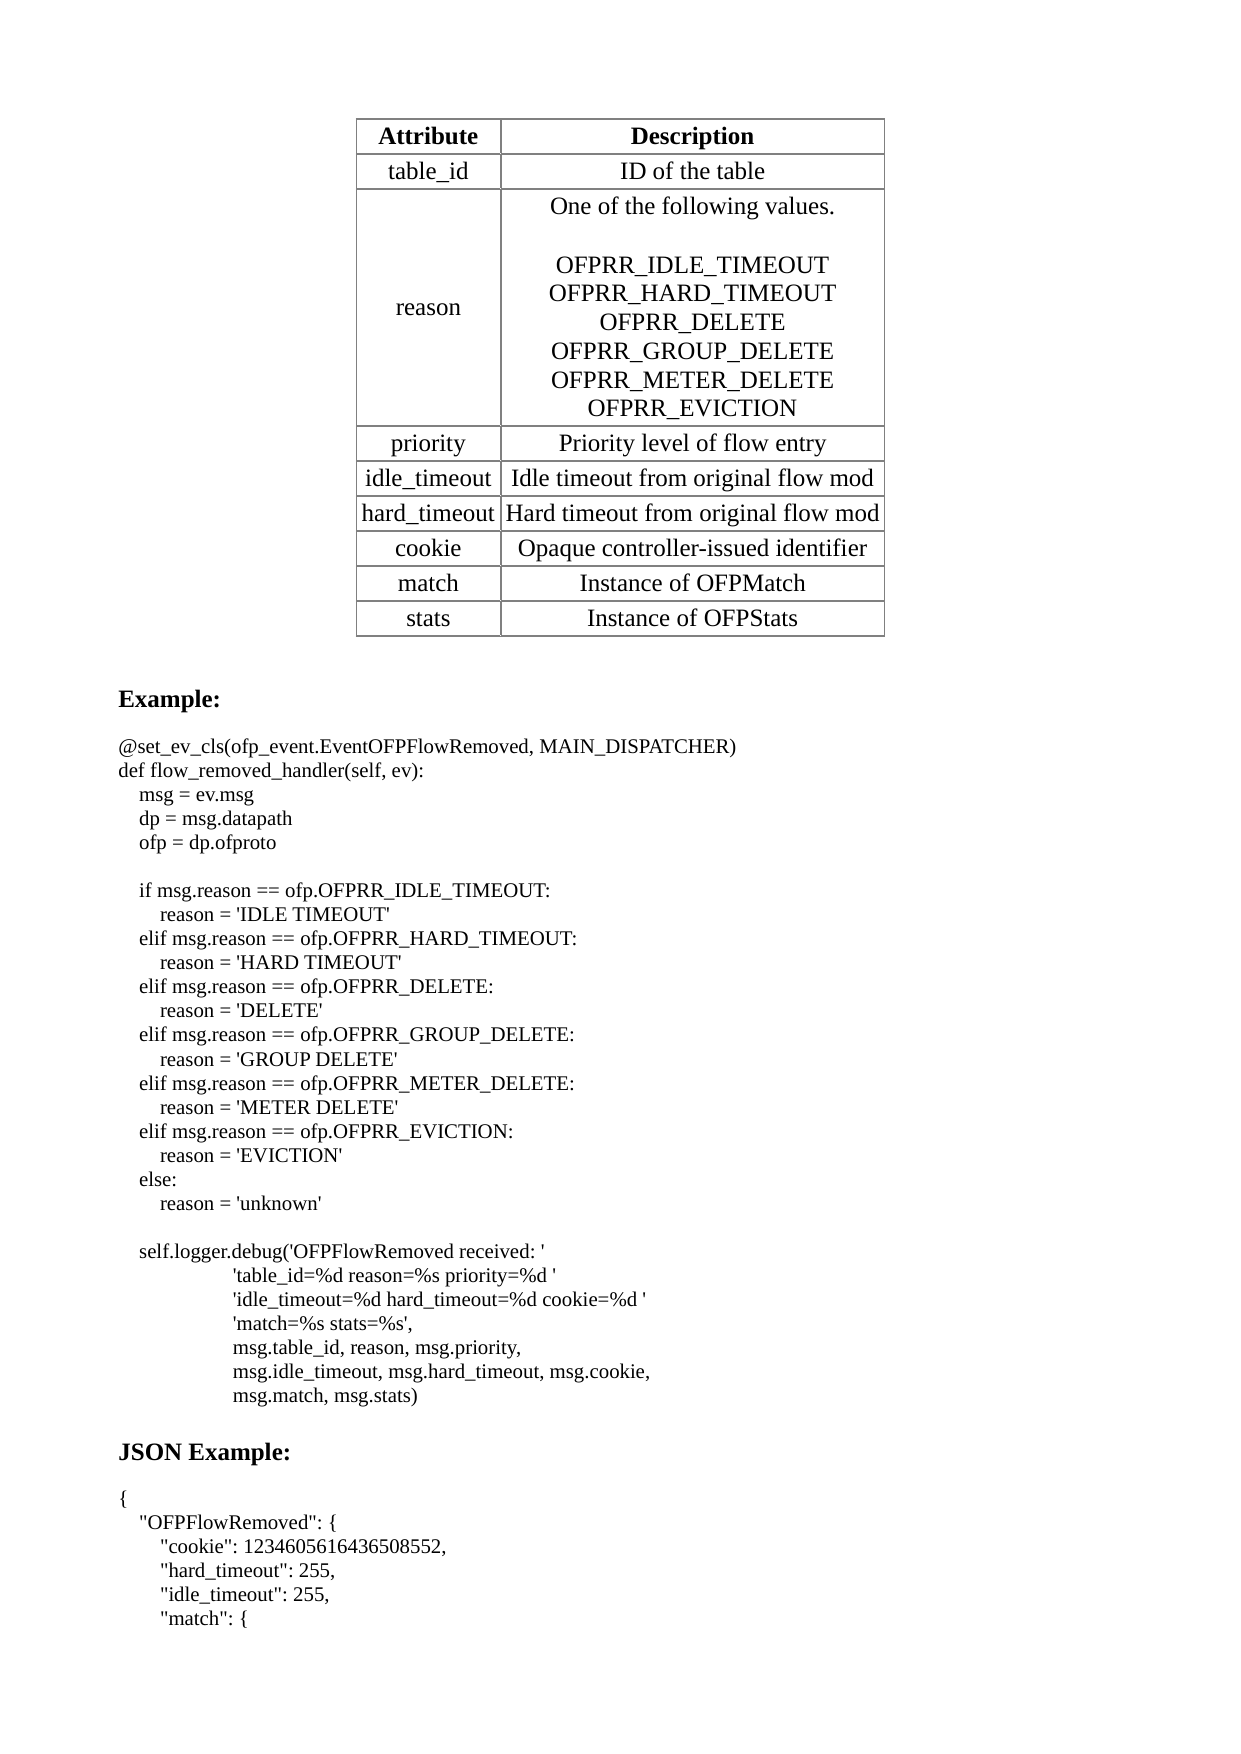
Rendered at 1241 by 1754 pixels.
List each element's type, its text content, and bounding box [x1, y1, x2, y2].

text msg.table_id, reason, msg.priority, [118, 1335, 1122, 1359]
table_cell reason [357, 190, 500, 425]
table_cell hard_timeout [357, 497, 500, 530]
table_cell Priority level of flow entry [502, 427, 884, 460]
text 'match=%s stats=%s', [118, 1311, 1122, 1335]
table_header Description [502, 120, 884, 153]
table_cell stats [357, 602, 500, 635]
text "OFPFlowRemoved": { [118, 1510, 1122, 1534]
text @set_ev_cls(ofp_event.EventOFPFlowRemoved, MAIN_DISPATCHER) [118, 734, 1122, 758]
text elif msg.reason == ofp.OFPRR_EVICTION: [118, 1119, 1122, 1143]
table_cell match [357, 567, 500, 600]
table_header Attribute [357, 120, 500, 153]
table_cell cookie [357, 532, 500, 565]
table_cell ID of the table [502, 155, 884, 188]
text self.logger.debug('OFPFlowRemoved received: ' [118, 1239, 1122, 1263]
text { [118, 1486, 1122, 1510]
text elif msg.reason == ofp.OFPRR_HARD_TIMEOUT: [118, 926, 1122, 950]
text elif msg.reason == ofp.OFPRR_DELETE: [118, 974, 1122, 998]
table_cell Hard timeout from original flow mod [502, 497, 884, 530]
table_cell One of the following values. OFPRR_IDLE_TIMEOUT OFPRR_HARD_TIMEOUT OFPRR_DELETE OFPRR_GROUP_DELETE OFPRR_METER_DELETE OFPRR_EVICTION [502, 190, 884, 425]
text if msg.reason == ofp.OFPRR_IDLE_TIMEOUT: [118, 878, 1122, 902]
text reason = 'EVICTION' [118, 1143, 1122, 1167]
text 'table_id=%d reason=%s priority=%d ' [118, 1263, 1122, 1287]
text Example: [118, 684, 1122, 713]
table_cell idle_timeout [357, 462, 500, 495]
text def flow_removed_handler(self, ev): [118, 758, 1122, 782]
text elif msg.reason == ofp.OFPRR_METER_DELETE: [118, 1071, 1122, 1094]
text reason = 'unknown' [118, 1191, 1122, 1215]
text "hard_timeout": 255, [118, 1558, 1122, 1582]
text elif msg.reason == ofp.OFPRR_GROUP_DELETE: [118, 1022, 1122, 1046]
text reason = 'IDLE TIMEOUT' [118, 902, 1122, 926]
table_cell Idle timeout from original flow mod [502, 462, 884, 495]
table_cell Instance of OFPMatch [502, 567, 884, 600]
text msg.idle_timeout, msg.hard_timeout, msg.cookie, [118, 1359, 1122, 1383]
table_cell Opaque controller-issued identifier [502, 532, 884, 565]
text "match": { [118, 1606, 1122, 1630]
text JSON Example: [118, 1437, 1122, 1466]
text msg.match, msg.stats) [118, 1383, 1122, 1407]
text reason = 'HARD TIMEOUT' [118, 950, 1122, 974]
text reason = 'METER DELETE' [118, 1094, 1122, 1119]
table_cell table_id [357, 155, 500, 188]
text "cookie": 1234605616436508552, [118, 1534, 1122, 1558]
text 'idle_timeout=%d hard_timeout=%d cookie=%d ' [118, 1287, 1122, 1311]
text msg = ev.msg [118, 782, 1122, 806]
table_cell priority [357, 427, 500, 460]
table_cell Instance of OFPStats [502, 602, 884, 635]
text else: [118, 1167, 1122, 1191]
text dp = msg.datapath [118, 806, 1122, 830]
text ofp = dp.ofproto [118, 830, 1122, 854]
text "idle_timeout": 255, [118, 1582, 1122, 1606]
text reason = 'DELETE' [118, 998, 1122, 1022]
text reason = 'GROUP DELETE' [118, 1046, 1122, 1071]
